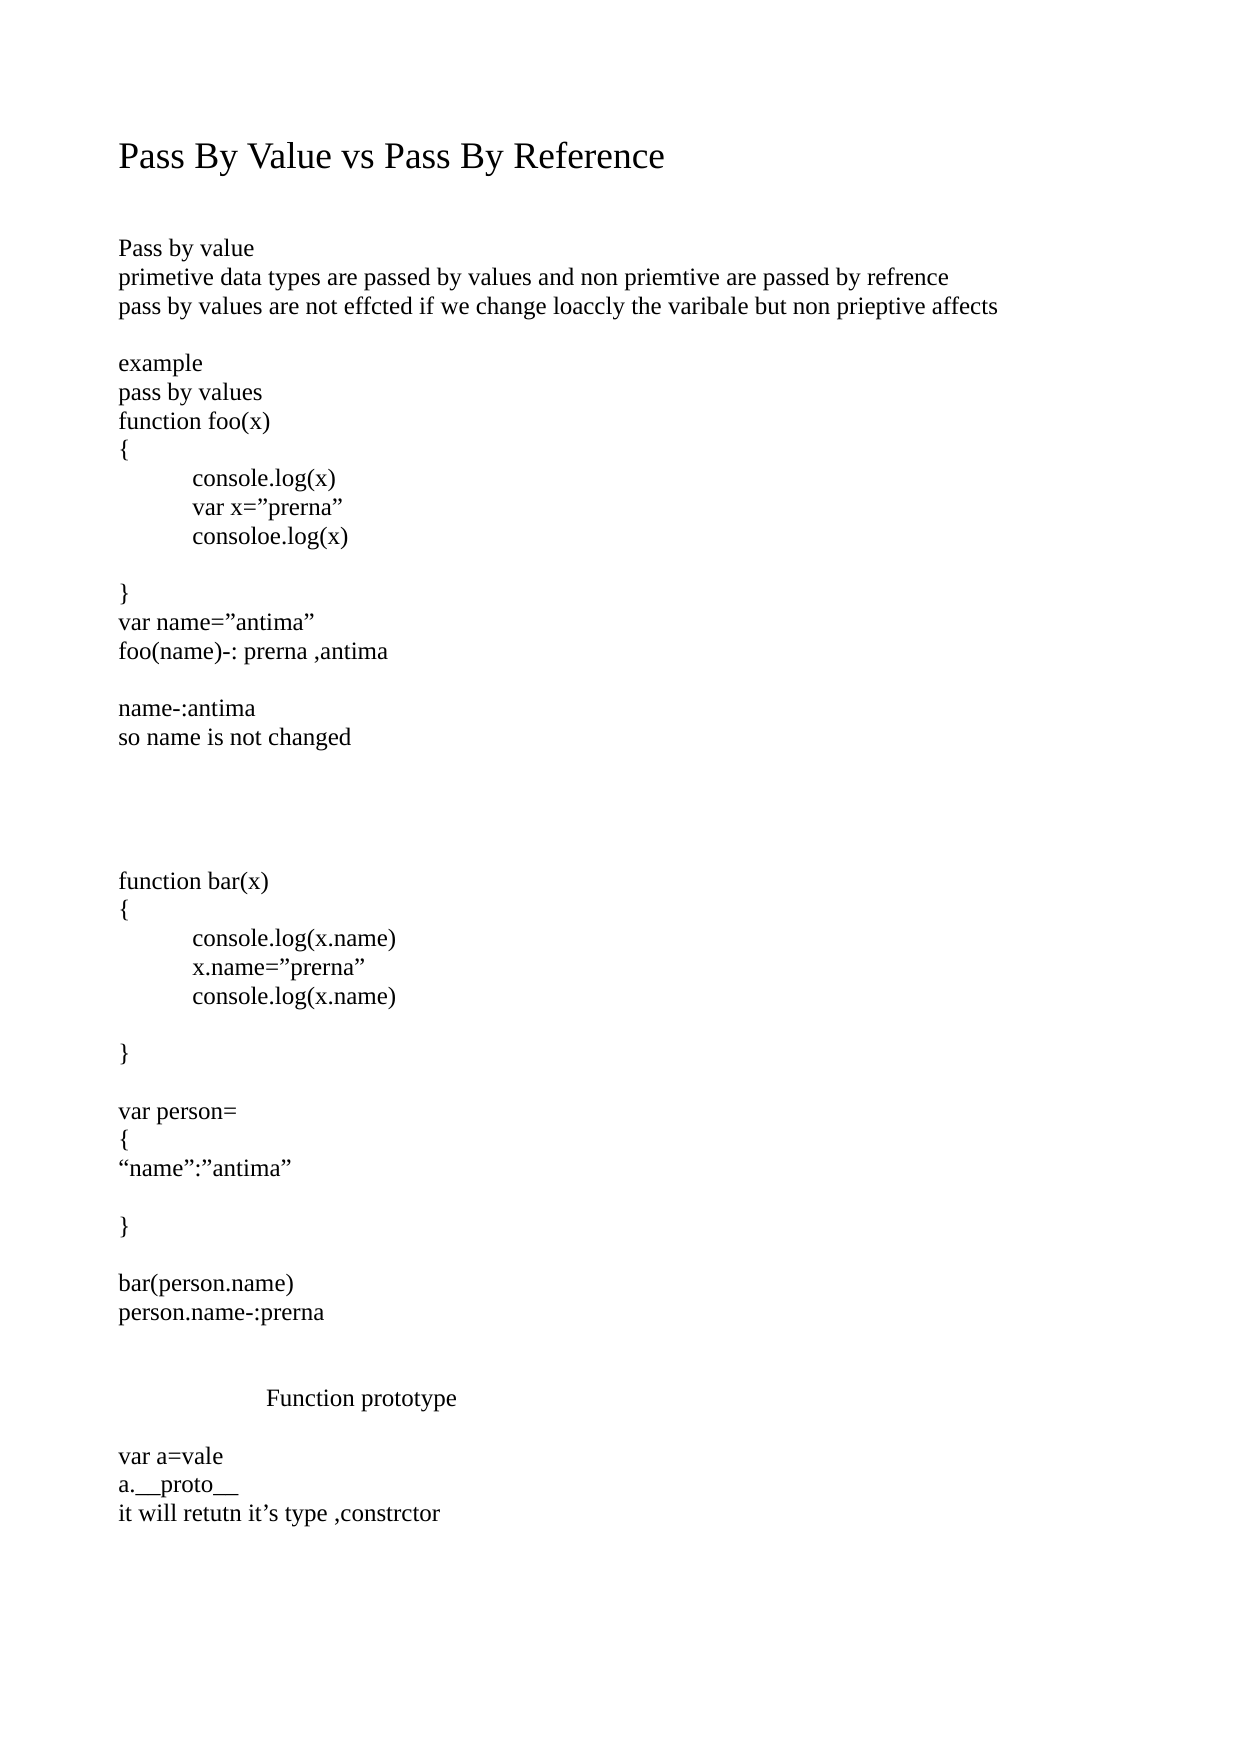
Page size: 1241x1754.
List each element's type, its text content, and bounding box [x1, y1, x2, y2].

text so name is not changed [118, 722, 1122, 751]
text } [118, 1211, 1122, 1239]
text consoloe.log(x) [118, 521, 1122, 549]
text { console.log(x) [118, 434, 1122, 492]
text var name=”antima” [118, 607, 1122, 636]
text { console.log(x.name) [118, 894, 1122, 952]
text function bar(x) [118, 866, 1122, 894]
text name-:antima [118, 693, 1122, 722]
text } [118, 578, 1122, 607]
text { “name”:”antima” [118, 1124, 1122, 1182]
text var a=vale [118, 1441, 1122, 1469]
subtitle Pass By Value vs Pass By Reference [118, 134, 1122, 177]
text pass by values [118, 377, 1122, 406]
text function foo(x) [118, 406, 1122, 434]
text person.name-:prerna [118, 1297, 1122, 1326]
text var x=”prerna” [118, 492, 1122, 521]
text console.log(x.name) [118, 981, 1122, 1009]
text a.__proto__ [118, 1469, 1122, 1498]
text example [118, 348, 1122, 377]
text bar(person.name) [118, 1268, 1122, 1297]
text foo(name)-: prerna ,antima [118, 636, 1122, 664]
text Function prototype [118, 1383, 1122, 1412]
text x.name=”prerna” [118, 952, 1122, 981]
text var person= [118, 1096, 1122, 1124]
text pass by values are not effcted if we change loaccly the varibale but non prieptive affects [118, 291, 1122, 319]
text primetive data types are passed by values and non priemtive are passed by refrence [118, 262, 1122, 291]
text it will retutn it’s type ,constrctor [118, 1498, 1122, 1527]
text } [118, 1038, 1122, 1067]
text Pass by value [118, 233, 1122, 262]
